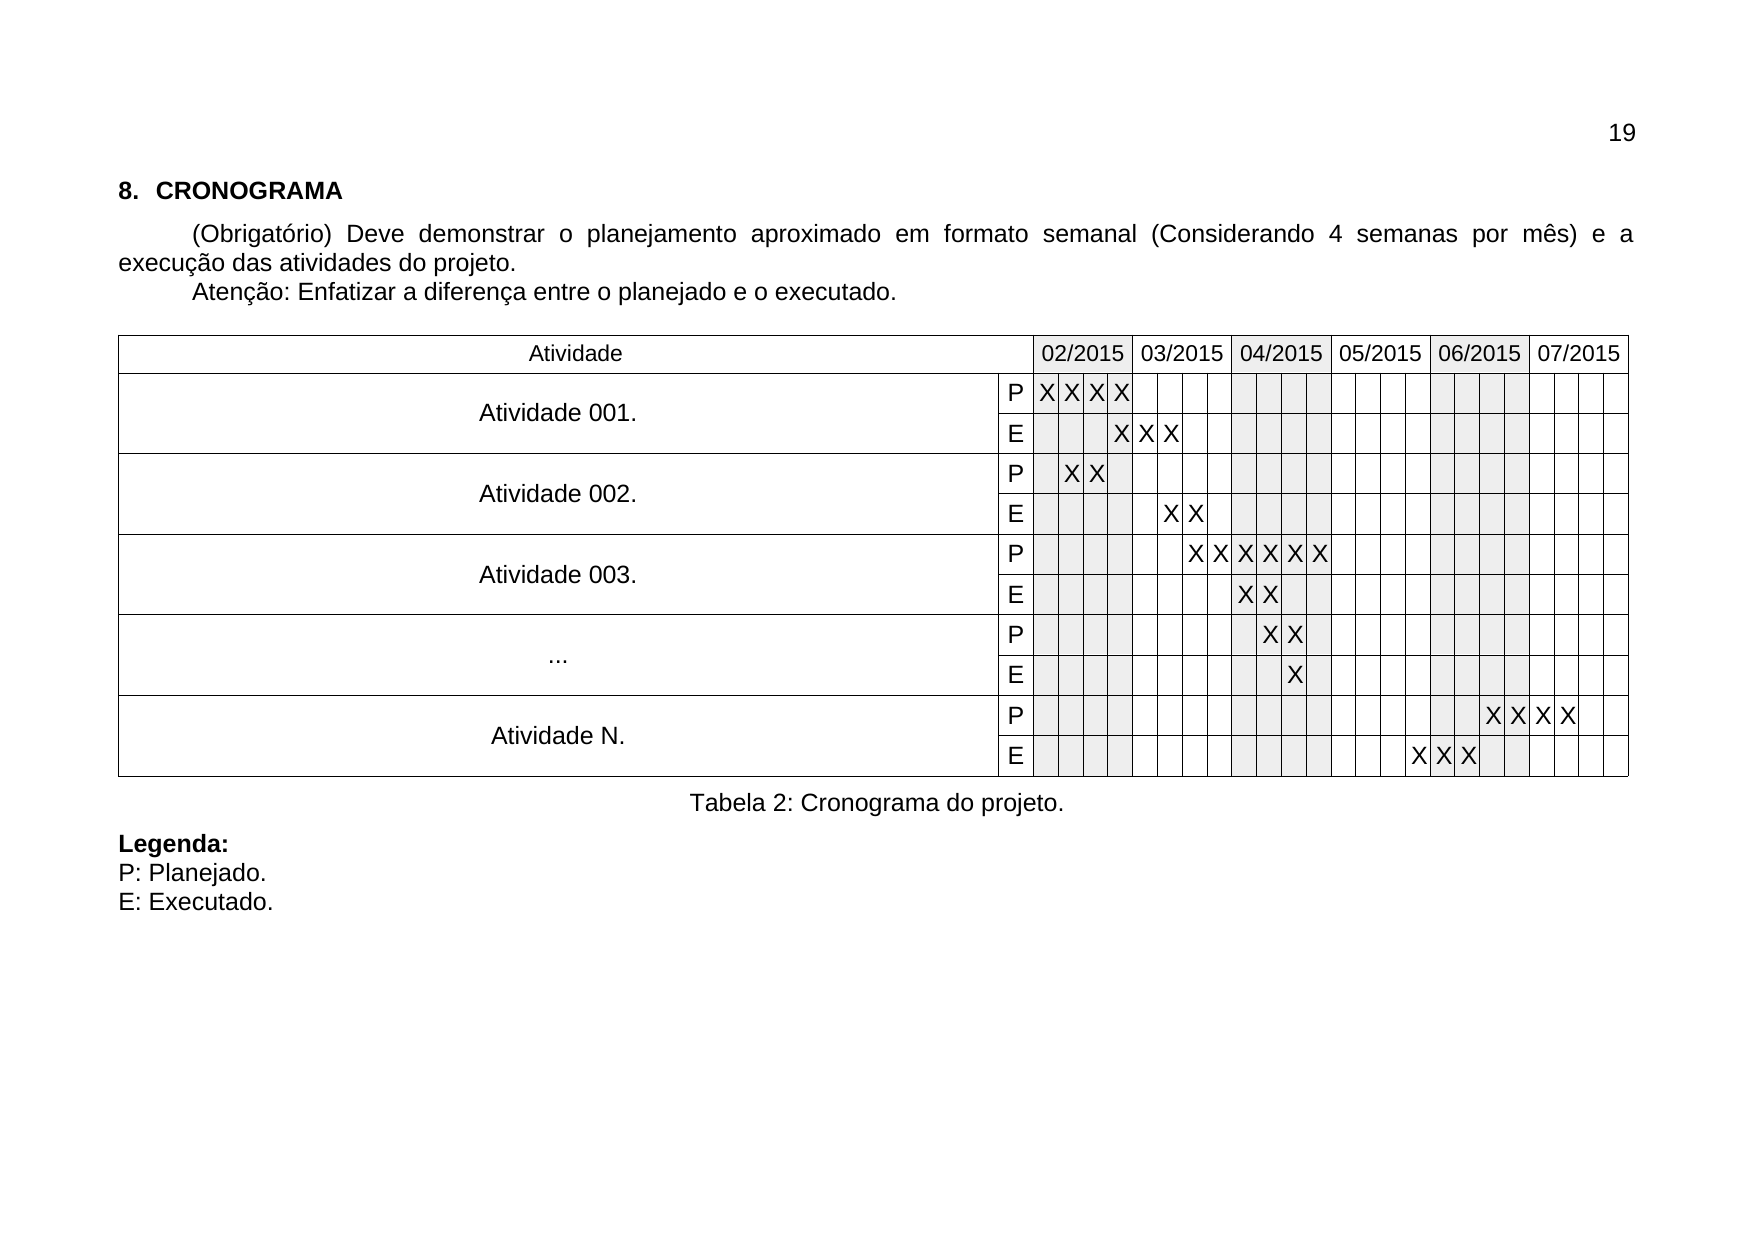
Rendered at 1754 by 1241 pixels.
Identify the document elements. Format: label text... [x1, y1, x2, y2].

table_cell [1455, 696, 1479, 735]
table_cell [1579, 615, 1603, 654]
table_cell [1133, 494, 1157, 534]
text P: Planejado. E: Executado. [118, 858, 1636, 916]
table_cell [1034, 414, 1058, 453]
table_cell [1158, 656, 1182, 695]
table_cell [1455, 374, 1479, 413]
table_cell E [999, 414, 1033, 453]
table_cell X [1455, 736, 1479, 776]
table_cell [1108, 575, 1132, 614]
table_cell [1356, 736, 1380, 776]
table_cell [1604, 615, 1628, 654]
table_cell [1555, 656, 1578, 695]
table_cell X [1282, 615, 1306, 654]
table_cell [1455, 535, 1479, 574]
table_cell [1406, 494, 1430, 534]
table_cell [1381, 696, 1405, 735]
table_cell [1084, 535, 1107, 574]
table_cell ... [119, 615, 998, 695]
table_cell [1505, 494, 1529, 534]
table_cell [1084, 414, 1107, 453]
table_cell [1381, 414, 1405, 453]
table_cell [1480, 575, 1504, 614]
table_cell [1183, 736, 1207, 776]
table_cell [1356, 615, 1380, 654]
table_cell [1480, 736, 1504, 776]
table_cell [1431, 575, 1454, 614]
table_cell [1356, 696, 1380, 735]
table_cell [1232, 696, 1256, 735]
table_cell [1232, 454, 1256, 493]
table_cell [1455, 414, 1479, 453]
table_cell [1282, 414, 1306, 453]
table_cell [1381, 454, 1405, 493]
table_cell [1455, 656, 1479, 695]
table_cell [1480, 374, 1504, 413]
table_cell [1332, 736, 1355, 776]
table_cell X [1257, 575, 1281, 614]
table_cell [1332, 535, 1355, 574]
table_cell [1084, 656, 1107, 695]
table_cell [1307, 736, 1331, 776]
table_cell X [1307, 535, 1331, 574]
table_cell [1158, 454, 1182, 493]
table_cell [1158, 696, 1182, 735]
table_cell [1604, 696, 1628, 735]
table_cell [1034, 454, 1058, 493]
table_cell [1356, 494, 1380, 534]
table_cell [1059, 736, 1083, 776]
table_cell [1555, 454, 1578, 493]
table_cell [1034, 736, 1058, 776]
table_cell X [1084, 374, 1107, 413]
table_cell [1406, 374, 1430, 413]
table_cell X [1059, 374, 1083, 413]
table_cell [1307, 575, 1331, 614]
table_cell [1406, 414, 1430, 453]
table_cell [1034, 535, 1058, 574]
table_cell [1604, 374, 1628, 413]
table_cell [1183, 615, 1207, 654]
table_cell [1480, 535, 1504, 574]
table_cell [1282, 575, 1306, 614]
table_cell [1034, 494, 1058, 534]
table_cell [1034, 575, 1058, 614]
table_cell [1530, 374, 1554, 413]
table_cell [1381, 374, 1405, 413]
table_cell [1555, 615, 1578, 654]
table_cell [1579, 575, 1603, 614]
table_cell [1158, 575, 1182, 614]
table_cell [1455, 615, 1479, 654]
table_cell X [1232, 535, 1256, 574]
table_cell [1480, 656, 1504, 695]
table_cell [1133, 696, 1157, 735]
table_cell [1431, 414, 1454, 453]
table_cell [1356, 374, 1380, 413]
table_cell [1034, 615, 1058, 654]
table_cell [1480, 454, 1504, 493]
table_cell [1505, 736, 1529, 776]
table_cell [1133, 656, 1157, 695]
table_cell [1282, 494, 1306, 534]
table_cell [1059, 615, 1083, 654]
table_cell [1232, 494, 1256, 534]
table_cell [1183, 414, 1207, 453]
table_cell [1059, 494, 1083, 534]
table_cell [1381, 535, 1405, 574]
table_cell [1208, 454, 1231, 493]
table_cell [1183, 374, 1207, 413]
table_cell [1183, 454, 1207, 493]
table_cell [1406, 535, 1430, 574]
table_cell [1158, 535, 1182, 574]
table_cell [1406, 454, 1430, 493]
table_cell [1084, 615, 1107, 654]
table_cell [1307, 696, 1331, 735]
table_cell [1480, 615, 1504, 654]
table_cell E [999, 736, 1033, 776]
table_cell [1530, 575, 1554, 614]
table_cell [1356, 535, 1380, 574]
table_cell [1431, 696, 1454, 735]
text (Obrigatório) Deve demonstrar o planejamento aproximado em formato semanal (Considerando 4 semanas por mês) e a execução das atividades do projeto. [118, 219, 1636, 277]
table_cell [1505, 575, 1529, 614]
table_cell [1555, 575, 1578, 614]
table_cell X [1505, 696, 1529, 735]
table_cell [1530, 656, 1554, 695]
table_cell [1555, 494, 1578, 534]
table_cell [1505, 535, 1529, 574]
table_cell [1332, 374, 1355, 413]
table_cell [1530, 736, 1554, 776]
table_cell [1059, 696, 1083, 735]
table_cell [1579, 736, 1603, 776]
table_cell [1208, 494, 1231, 534]
table_cell [1133, 575, 1157, 614]
table_cell [1381, 575, 1405, 614]
table_cell [1406, 615, 1430, 654]
table_cell [1059, 656, 1083, 695]
table_cell [1406, 696, 1430, 735]
table_cell [1133, 535, 1157, 574]
table_cell [1579, 696, 1603, 735]
table_cell [1108, 656, 1132, 695]
table_cell [1158, 615, 1182, 654]
table_cell [1133, 736, 1157, 776]
table_cell [1158, 736, 1182, 776]
table_cell [1282, 454, 1306, 493]
table_cell X [1257, 535, 1281, 574]
table_cell [1059, 535, 1083, 574]
table_cell [1183, 656, 1207, 695]
table_header 06/2015 [1431, 336, 1529, 372]
table_cell X [1282, 656, 1306, 695]
table_cell [1579, 656, 1603, 695]
table_cell X [1555, 696, 1578, 735]
table_cell P [999, 696, 1033, 735]
table_cell [1084, 736, 1107, 776]
table_cell [1307, 454, 1331, 493]
table_cell [1257, 414, 1281, 453]
table_cell [1307, 494, 1331, 534]
table_cell [1431, 494, 1454, 534]
table_cell [1183, 575, 1207, 614]
table_cell X [1232, 575, 1256, 614]
table_cell [1257, 736, 1281, 776]
table_cell [1232, 374, 1256, 413]
table_header 03/2015 [1133, 336, 1231, 372]
table_cell [1505, 414, 1529, 453]
table_cell X [1084, 454, 1107, 493]
table_cell [1232, 615, 1256, 654]
table_cell [1579, 454, 1603, 493]
table_cell [1381, 736, 1405, 776]
text Atenção: Enfatizar a diferença entre o planejado e o executado. [118, 277, 1636, 306]
table_cell X [1034, 374, 1058, 413]
table_cell X [1530, 696, 1554, 735]
table_cell [1257, 696, 1281, 735]
table_cell X [1208, 535, 1231, 574]
table_cell [1208, 414, 1231, 453]
table_cell [1108, 736, 1132, 776]
table_header 05/2015 [1332, 336, 1430, 372]
table_cell [1604, 575, 1628, 614]
table_cell [1555, 736, 1578, 776]
table_cell [1332, 656, 1355, 695]
table_cell [1431, 615, 1454, 654]
table_cell [1530, 615, 1554, 654]
table_cell [1307, 414, 1331, 453]
table_cell [1208, 615, 1231, 654]
table_header 04/2015 [1232, 336, 1331, 372]
table_cell [1133, 615, 1157, 654]
table_cell [1381, 656, 1405, 695]
table_cell [1579, 414, 1603, 453]
table_cell [1232, 736, 1256, 776]
table_cell [1108, 494, 1132, 534]
table_cell [1332, 575, 1355, 614]
table_cell X [1282, 535, 1306, 574]
table_cell [1257, 374, 1281, 413]
table_cell [1232, 414, 1256, 453]
table_cell [1356, 575, 1380, 614]
table_cell [1332, 494, 1355, 534]
table_cell [1505, 374, 1529, 413]
table_cell [1505, 454, 1529, 493]
table_cell [1505, 656, 1529, 695]
table_cell [1431, 656, 1454, 695]
table_cell [1604, 535, 1628, 574]
text Legenda: [118, 829, 1636, 858]
table_cell [1332, 615, 1355, 654]
table_cell [1555, 374, 1578, 413]
table_cell [1307, 656, 1331, 695]
table_cell [1133, 374, 1157, 413]
table_cell [1480, 494, 1504, 534]
table_cell X [1406, 736, 1430, 776]
table_cell X [1183, 535, 1207, 574]
table_cell [1455, 494, 1479, 534]
table_cell [1530, 414, 1554, 453]
table_cell [1282, 374, 1306, 413]
table_cell [1208, 736, 1231, 776]
table_cell [1332, 454, 1355, 493]
table_cell [1406, 575, 1430, 614]
table_cell P [999, 374, 1033, 413]
table_cell [1356, 454, 1380, 493]
table_cell [1282, 696, 1306, 735]
table_cell [1208, 575, 1231, 614]
table_cell Atividade N. [119, 696, 998, 776]
table_cell X [1480, 696, 1504, 735]
table_cell [1455, 575, 1479, 614]
table_cell [1084, 494, 1107, 534]
table_header Atividade [119, 336, 1033, 372]
table_header 07/2015 [1530, 336, 1628, 372]
table_cell E [999, 575, 1033, 614]
table_cell P [999, 615, 1033, 654]
table_cell [1034, 656, 1058, 695]
table_cell [1604, 656, 1628, 695]
table_cell X [1133, 414, 1157, 453]
table_cell [1579, 374, 1603, 413]
table_cell [1232, 656, 1256, 695]
table_cell [1505, 615, 1529, 654]
table_cell [1158, 374, 1182, 413]
table_cell X [1158, 494, 1182, 534]
table_cell [1406, 656, 1430, 695]
table_cell [1108, 696, 1132, 735]
table_cell P [999, 535, 1033, 574]
table_cell [1480, 414, 1504, 453]
table_cell [1431, 535, 1454, 574]
table_cell [1084, 696, 1107, 735]
subtitle CRONOGRAMA [118, 176, 1636, 205]
table_cell [1530, 454, 1554, 493]
table_cell P [999, 454, 1033, 493]
table_cell [1555, 414, 1578, 453]
table_cell [1455, 454, 1479, 493]
table_cell E [999, 656, 1033, 695]
table_cell X [1108, 414, 1132, 453]
table_cell [1604, 736, 1628, 776]
table_cell [1604, 494, 1628, 534]
table_cell Atividade 003. [119, 535, 998, 614]
table_header 02/2015 [1034, 336, 1132, 372]
table_cell [1257, 656, 1281, 695]
table_cell [1059, 575, 1083, 614]
table_cell [1332, 696, 1355, 735]
table_cell [1282, 736, 1306, 776]
table_cell [1431, 454, 1454, 493]
table_cell [1530, 494, 1554, 534]
table_cell [1208, 374, 1231, 413]
table_cell [1208, 656, 1231, 695]
table_cell [1332, 414, 1355, 453]
table_cell [1579, 535, 1603, 574]
table_cell [1431, 374, 1454, 413]
table_cell X [1183, 494, 1207, 534]
text Tabela 2: Cronograma do projeto. [118, 788, 1636, 817]
table_cell X [1108, 374, 1132, 413]
table_cell [1108, 454, 1132, 493]
table_cell [1034, 696, 1058, 735]
table_cell X [1158, 414, 1182, 453]
table_cell X [1059, 454, 1083, 493]
table_cell [1381, 615, 1405, 654]
table_cell [1356, 414, 1380, 453]
table_cell [1555, 535, 1578, 574]
table_cell [1604, 454, 1628, 493]
table_cell [1059, 414, 1083, 453]
table_cell E [999, 494, 1033, 534]
table_cell Atividade 001. [119, 374, 998, 453]
table_cell [1183, 696, 1207, 735]
table_cell [1604, 414, 1628, 453]
table_cell [1307, 615, 1331, 654]
table_cell [1579, 494, 1603, 534]
table_cell [1108, 615, 1132, 654]
table_cell [1208, 696, 1231, 735]
table_cell [1307, 374, 1331, 413]
table_cell [1530, 535, 1554, 574]
table_cell [1356, 656, 1380, 695]
table_cell [1257, 454, 1281, 493]
table_cell [1084, 575, 1107, 614]
table_cell [1257, 494, 1281, 534]
table_cell X [1431, 736, 1454, 776]
table_cell X [1257, 615, 1281, 654]
table_cell Atividade 002. [119, 454, 998, 534]
table_cell [1108, 535, 1132, 574]
table_cell [1381, 494, 1405, 534]
table_cell [1133, 454, 1157, 493]
